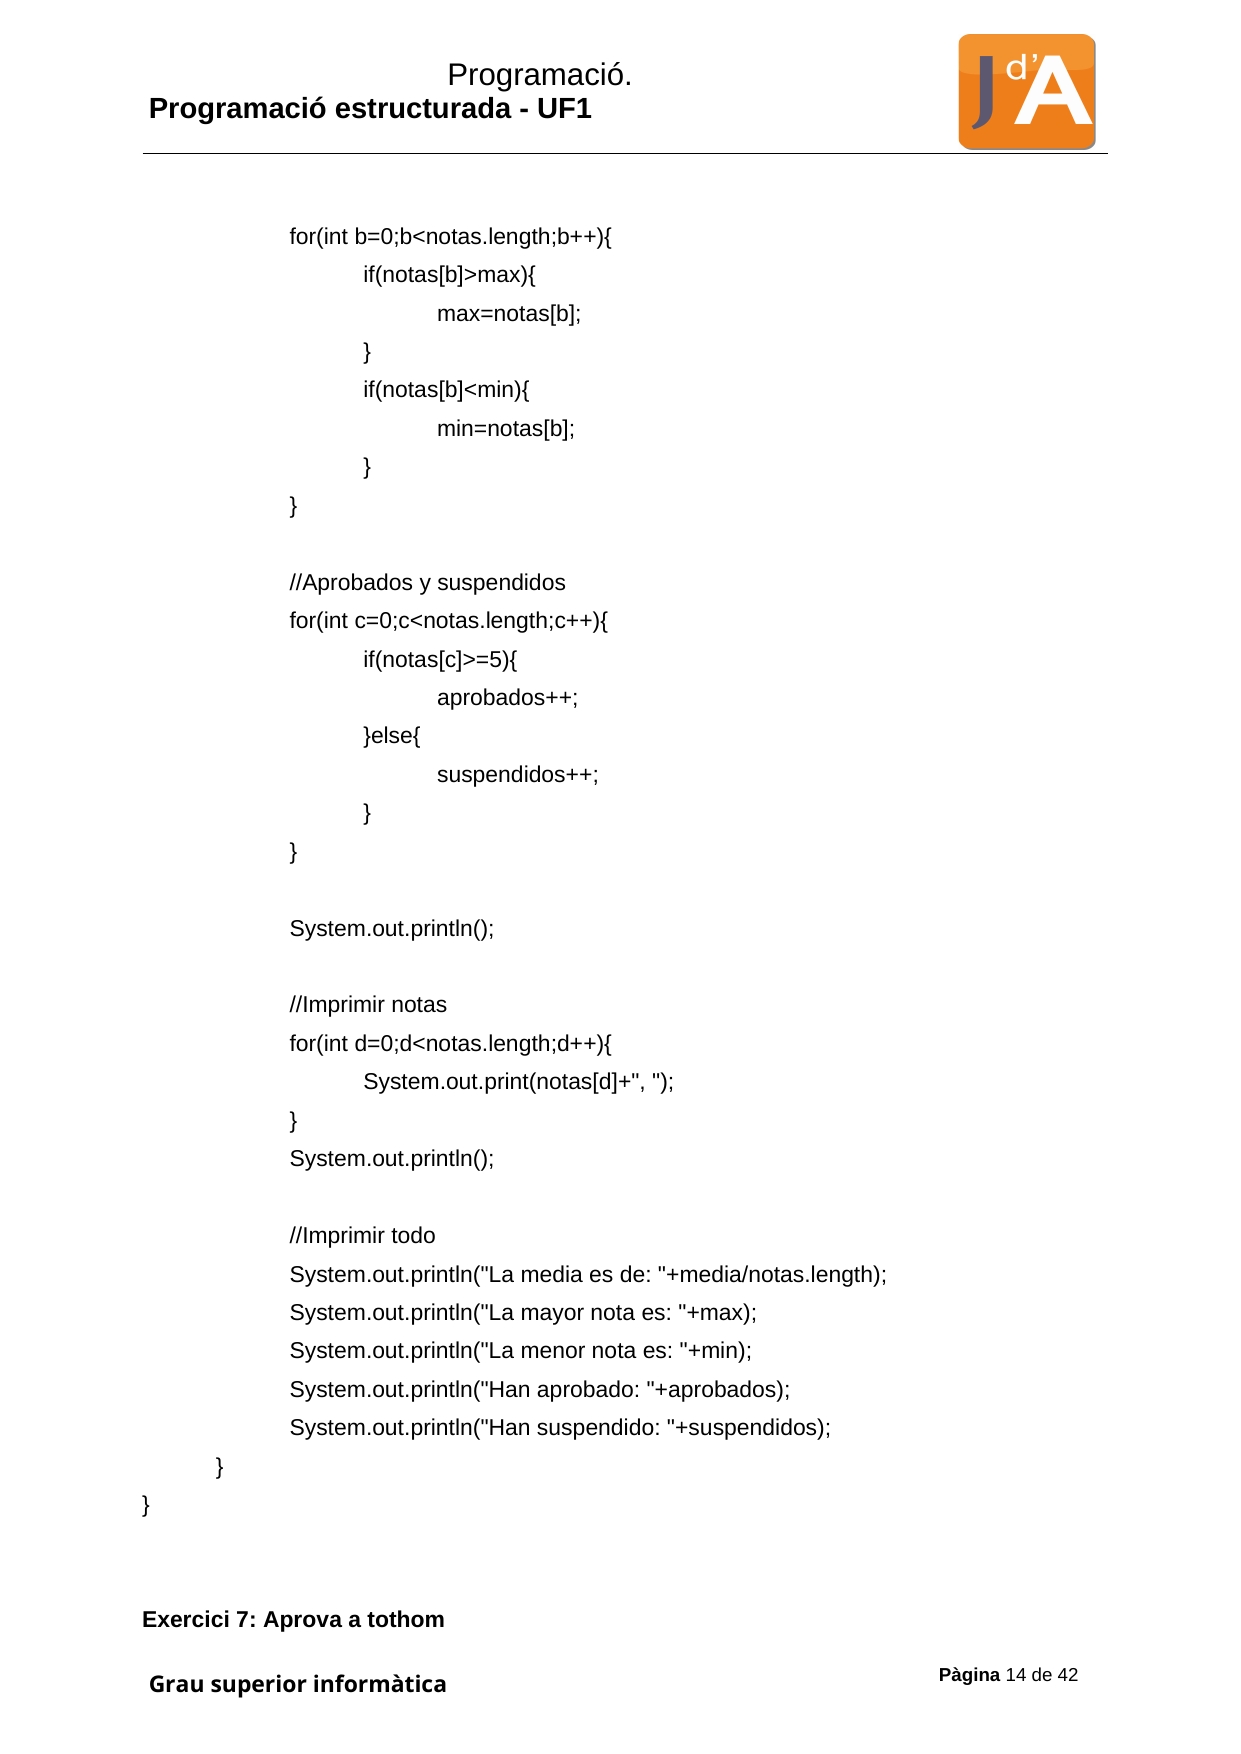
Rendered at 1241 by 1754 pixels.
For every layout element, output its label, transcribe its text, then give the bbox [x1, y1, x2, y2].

text } [142, 1453, 1107, 1479]
text if(notas[b]<min){ [142, 377, 1107, 403]
text } [142, 1492, 1107, 1517]
text System.out.println("La menor nota es: "+min); [142, 1338, 1107, 1364]
text } [142, 454, 1107, 480]
text } [142, 838, 1107, 864]
text } [142, 1107, 1107, 1133]
text System.out.println("Han suspendido: "+suspendidos); [142, 1415, 1107, 1441]
text //Aprobados y suspendidos [142, 569, 1107, 595]
text //Imprimir notas [142, 992, 1107, 1018]
text max=notas[b]; [142, 300, 1107, 326]
text System.out.println("Han aprobado: "+aprobados); [142, 1377, 1107, 1402]
text for(int d=0;d<notas.length;d++){ [142, 1031, 1107, 1056]
text min=notas[b]; [142, 416, 1107, 441]
text if(notas[b]>max){ [142, 262, 1107, 287]
text System.out.println(); [142, 915, 1107, 941]
text if(notas[c]>=5){ [142, 646, 1107, 672]
text } [142, 492, 1107, 518]
text System.out.println(); [142, 1146, 1107, 1172]
text } [142, 339, 1107, 364]
text for(int b=0;b<notas.length;b++){ [142, 223, 1107, 249]
text //Imprimir todo [142, 1223, 1107, 1248]
text Exercici 7: Aprova a tothom [142, 1607, 1107, 1633]
picture [958, 34, 1096, 150]
text suspendidos++; [142, 762, 1107, 787]
text aprobados++; [142, 685, 1107, 710]
text System.out.println("La media es de: "+media/notas.length); [142, 1261, 1107, 1287]
text } [142, 800, 1107, 826]
text System.out.print(notas[d]+", "); [142, 1069, 1107, 1095]
text for(int c=0;c<notas.length;c++){ [142, 608, 1107, 633]
text System.out.println("La mayor nota es: "+max); [142, 1300, 1107, 1325]
text }else{ [142, 723, 1107, 749]
